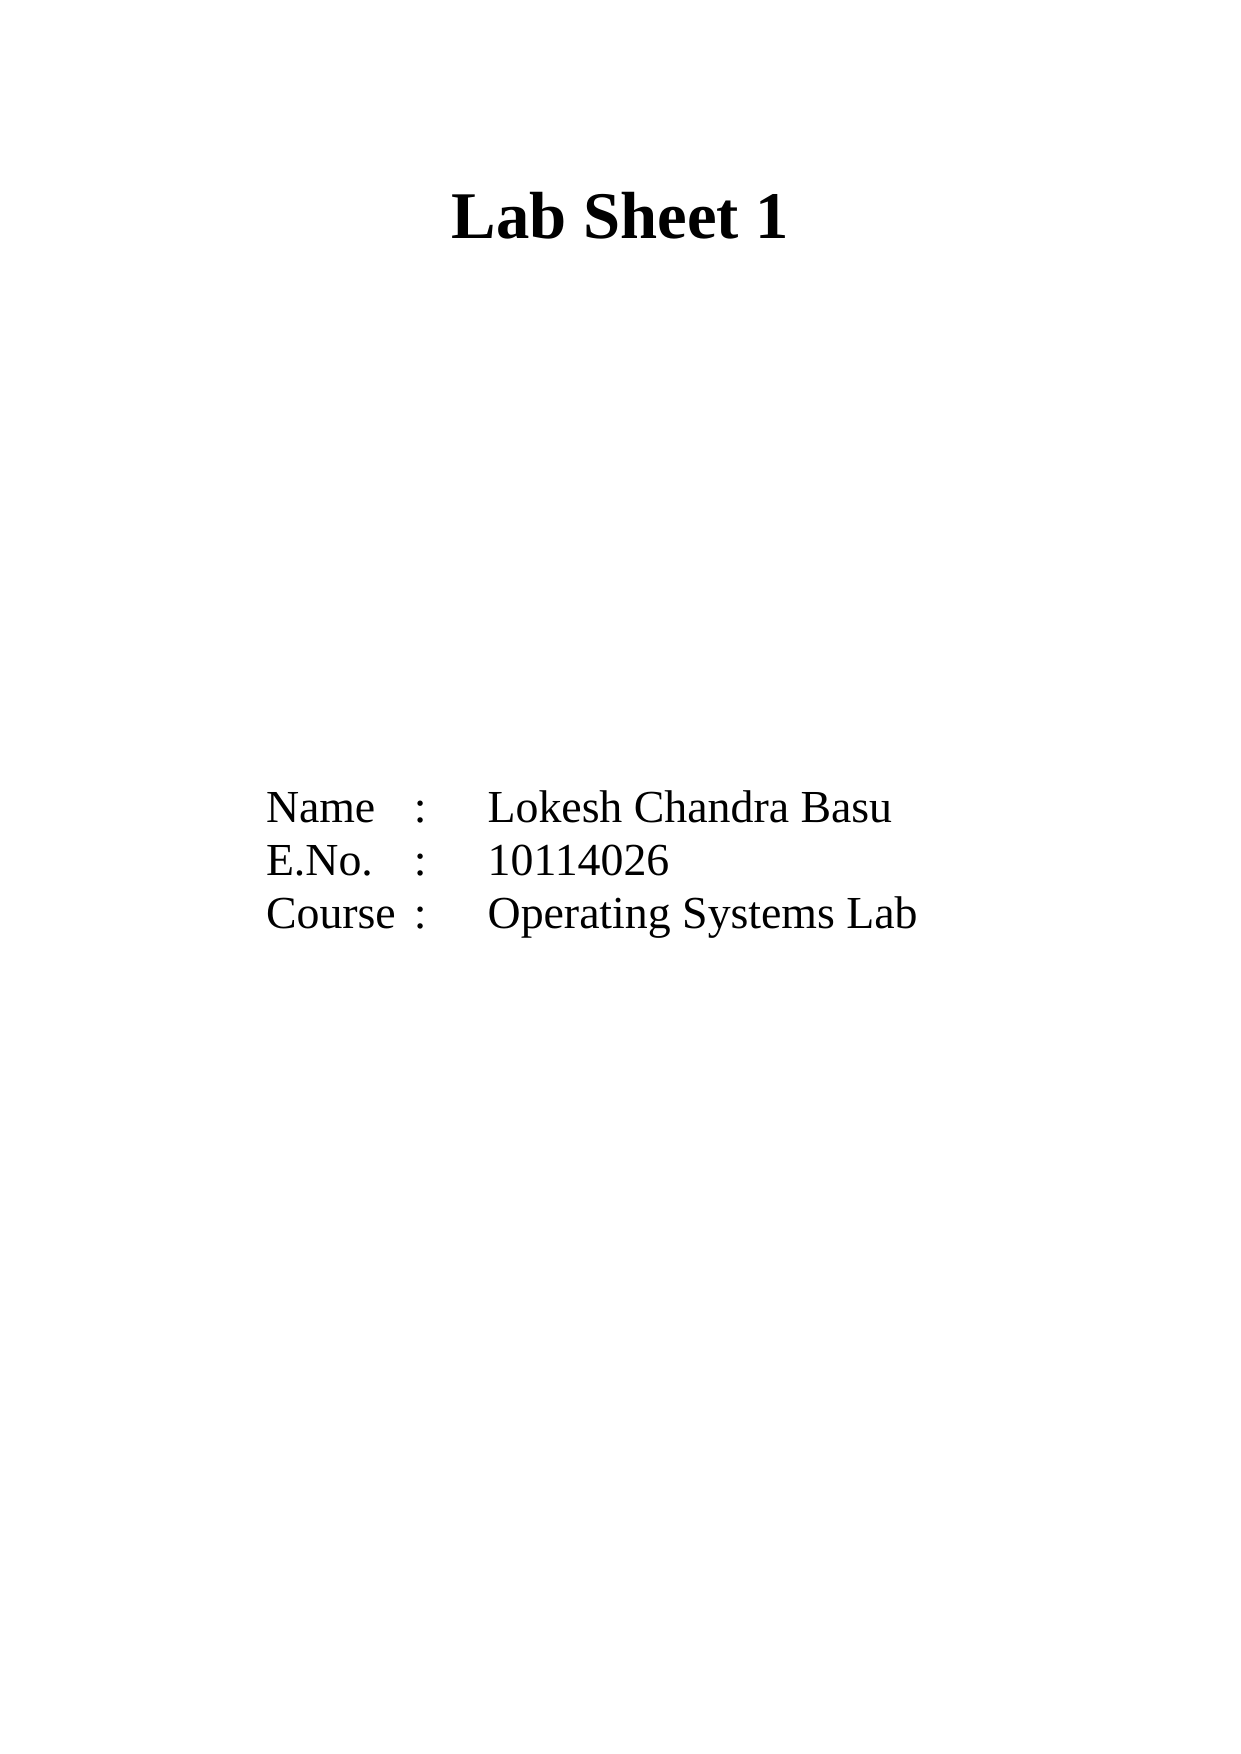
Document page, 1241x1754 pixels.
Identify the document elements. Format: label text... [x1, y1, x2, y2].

text E.No. : 10114026 [118, 833, 1122, 886]
text Course : Operating Systems Lab [118, 886, 1122, 938]
text Name : Lokesh Chandra Basu [118, 780, 1122, 833]
text Lab Sheet 1 [118, 176, 1122, 253]
